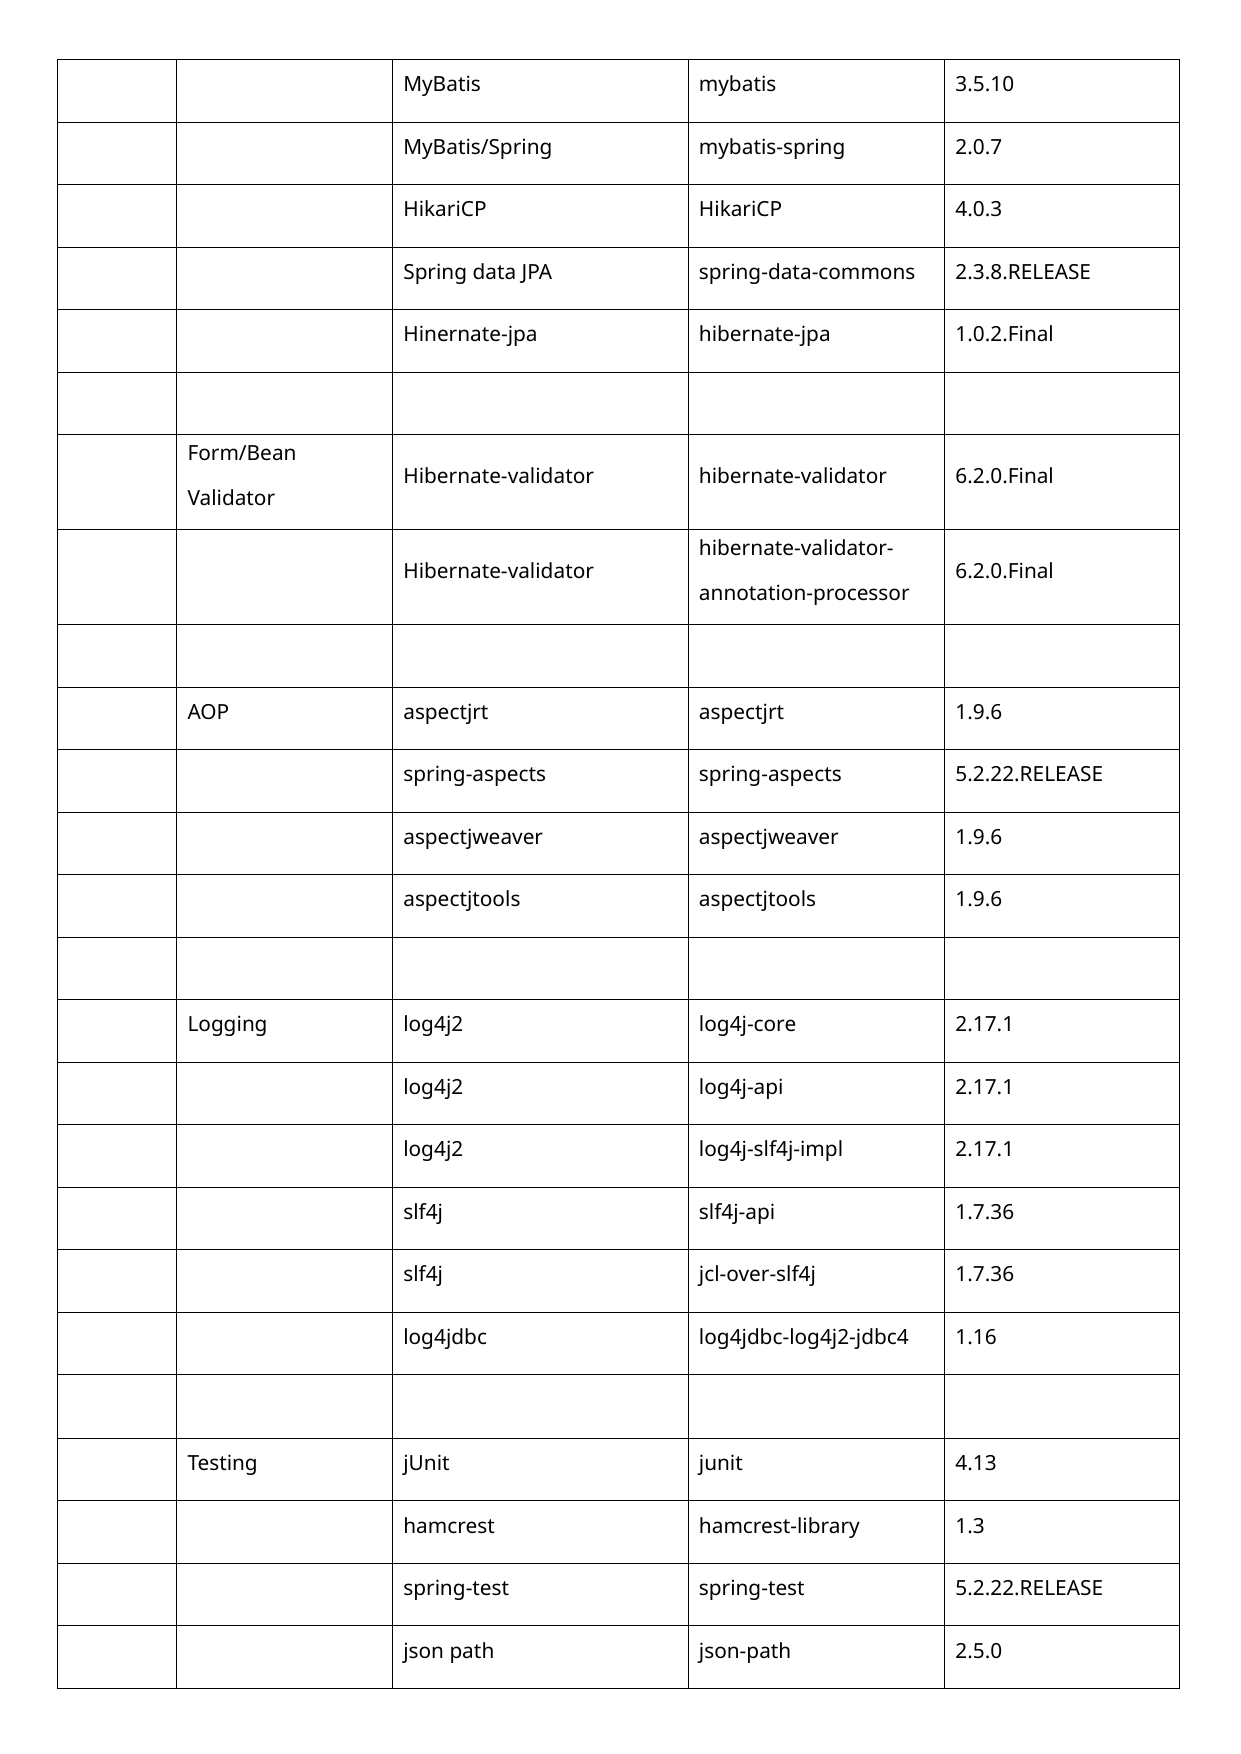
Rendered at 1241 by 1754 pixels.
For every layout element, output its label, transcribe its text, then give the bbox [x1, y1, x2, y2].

table_cell Spring data JPA [393, 248, 688, 309]
table_cell jUnit [393, 1439, 688, 1500]
table_cell [393, 938, 688, 999]
table_cell [177, 185, 392, 247]
table_cell Form/Bean Validator [177, 435, 392, 529]
table_cell hamcrest-library [689, 1501, 944, 1563]
table_cell [58, 373, 176, 434]
table_cell 6.2.0.Final [945, 530, 1179, 624]
table_cell [58, 813, 176, 874]
table_cell [58, 123, 176, 184]
table_cell [58, 1188, 176, 1249]
table_cell [689, 625, 944, 687]
table_cell [177, 1125, 392, 1187]
table_cell [58, 688, 176, 749]
table_cell AOP [177, 688, 392, 749]
table_cell [689, 373, 944, 434]
table_cell Testing [177, 1439, 392, 1500]
table_cell [58, 1125, 176, 1187]
table_cell [177, 938, 392, 999]
table_cell [689, 1375, 944, 1438]
table_cell [177, 1188, 392, 1249]
table_cell slf4j [393, 1250, 688, 1312]
table_cell 1.9.6 [945, 813, 1179, 874]
table_cell aspectjtools [393, 875, 688, 937]
table_cell [58, 185, 176, 247]
table_cell [177, 813, 392, 874]
table_cell json-path [689, 1626, 944, 1688]
table_cell [177, 310, 392, 372]
table_cell [177, 530, 392, 624]
table_cell 2.3.8.RELEASE [945, 248, 1179, 309]
table_cell [58, 530, 176, 624]
table_cell MyBatis/Spring [393, 123, 688, 184]
table_cell [177, 60, 392, 122]
table_cell mybatis [689, 60, 944, 122]
table_cell [58, 1250, 176, 1312]
table_cell [58, 1564, 176, 1625]
table_cell [177, 1313, 392, 1374]
table_cell spring-aspects [393, 750, 688, 812]
table_cell [393, 625, 688, 687]
table_cell spring-test [689, 1564, 944, 1625]
table_cell junit [689, 1439, 944, 1500]
table_cell [58, 875, 176, 937]
table_cell [177, 1501, 392, 1563]
table_cell [58, 1313, 176, 1374]
table_cell 2.17.1 [945, 1063, 1179, 1124]
table_cell [58, 1439, 176, 1500]
table_cell [58, 938, 176, 999]
table_cell 6.2.0.Final [945, 435, 1179, 529]
table_cell [58, 750, 176, 812]
table_cell mybatis-spring [689, 123, 944, 184]
table_cell 1.9.6 [945, 688, 1179, 749]
table_cell hibernate-validator [689, 435, 944, 529]
table_cell [689, 938, 944, 999]
table_cell [945, 1375, 1179, 1438]
table_cell [177, 875, 392, 937]
table_cell 1.0.2.Final [945, 310, 1179, 372]
table_cell 4.0.3 [945, 185, 1179, 247]
table_cell log4j-slf4j-impl [689, 1125, 944, 1187]
table_cell log4j-core [689, 1000, 944, 1062]
table_cell aspectjrt [393, 688, 688, 749]
table_cell 5.2.22.RELEASE [945, 750, 1179, 812]
table_cell 2.17.1 [945, 1000, 1179, 1062]
table_cell 1.16 [945, 1313, 1179, 1374]
table_cell [58, 248, 176, 309]
table_cell slf4j [393, 1188, 688, 1249]
table_cell 2.17.1 [945, 1125, 1179, 1187]
table_cell [177, 750, 392, 812]
table_cell 1.9.6 [945, 875, 1179, 937]
table_cell [58, 1000, 176, 1062]
table_cell [393, 373, 688, 434]
table_cell Hinernate-jpa [393, 310, 688, 372]
table_cell [177, 248, 392, 309]
table_cell log4j2 [393, 1063, 688, 1124]
table_cell HikariCP [689, 185, 944, 247]
table_cell [58, 60, 176, 122]
table_cell [177, 1250, 392, 1312]
table_cell aspectjtools [689, 875, 944, 937]
table_cell [58, 1501, 176, 1563]
table_cell [177, 1564, 392, 1625]
table_cell aspectjweaver [689, 813, 944, 874]
table_cell [177, 1375, 392, 1438]
table_cell Hibernate-validator [393, 435, 688, 529]
table_cell jcl-over-slf4j [689, 1250, 944, 1312]
table_cell log4j2 [393, 1000, 688, 1062]
table_cell 3.5.10 [945, 60, 1179, 122]
table_cell [393, 1375, 688, 1438]
table_cell Hibernate-validator [393, 530, 688, 624]
table_cell spring-data-commons [689, 248, 944, 309]
table_cell [58, 435, 176, 529]
table_cell Logging [177, 1000, 392, 1062]
table_cell [945, 373, 1179, 434]
table_cell spring-aspects [689, 750, 944, 812]
table_cell hibernate-jpa [689, 310, 944, 372]
table_cell [177, 1626, 392, 1688]
table_cell spring-test [393, 1564, 688, 1625]
table_cell [58, 625, 176, 687]
table_cell [58, 1375, 176, 1438]
table_cell [177, 1063, 392, 1124]
table_cell 1.7.36 [945, 1188, 1179, 1249]
table_cell json path [393, 1626, 688, 1688]
table_cell aspectjrt [689, 688, 944, 749]
table_cell HikariCP [393, 185, 688, 247]
table_cell [945, 938, 1179, 999]
table_cell [58, 310, 176, 372]
table_cell log4j-api [689, 1063, 944, 1124]
table_cell slf4j-api [689, 1188, 944, 1249]
table_cell [177, 373, 392, 434]
table_cell [58, 1626, 176, 1688]
table_cell 5.2.22.RELEASE [945, 1564, 1179, 1625]
table_cell log4jdbc-log4j2-jdbc4 [689, 1313, 944, 1374]
table_cell 1.7.36 [945, 1250, 1179, 1312]
table_cell [177, 625, 392, 687]
table_cell 2.0.7 [945, 123, 1179, 184]
table_cell log4jdbc [393, 1313, 688, 1374]
table_cell [58, 1063, 176, 1124]
table_cell MyBatis [393, 60, 688, 122]
table_cell hamcrest [393, 1501, 688, 1563]
table_cell 4.13 [945, 1439, 1179, 1500]
table_cell 2.5.0 [945, 1626, 1179, 1688]
table_cell 1.3 [945, 1501, 1179, 1563]
table_cell hibernate-validator-annotation-processor [689, 530, 944, 624]
table_cell aspectjweaver [393, 813, 688, 874]
table_cell [945, 625, 1179, 687]
table_cell [177, 123, 392, 184]
table_cell log4j2 [393, 1125, 688, 1187]
